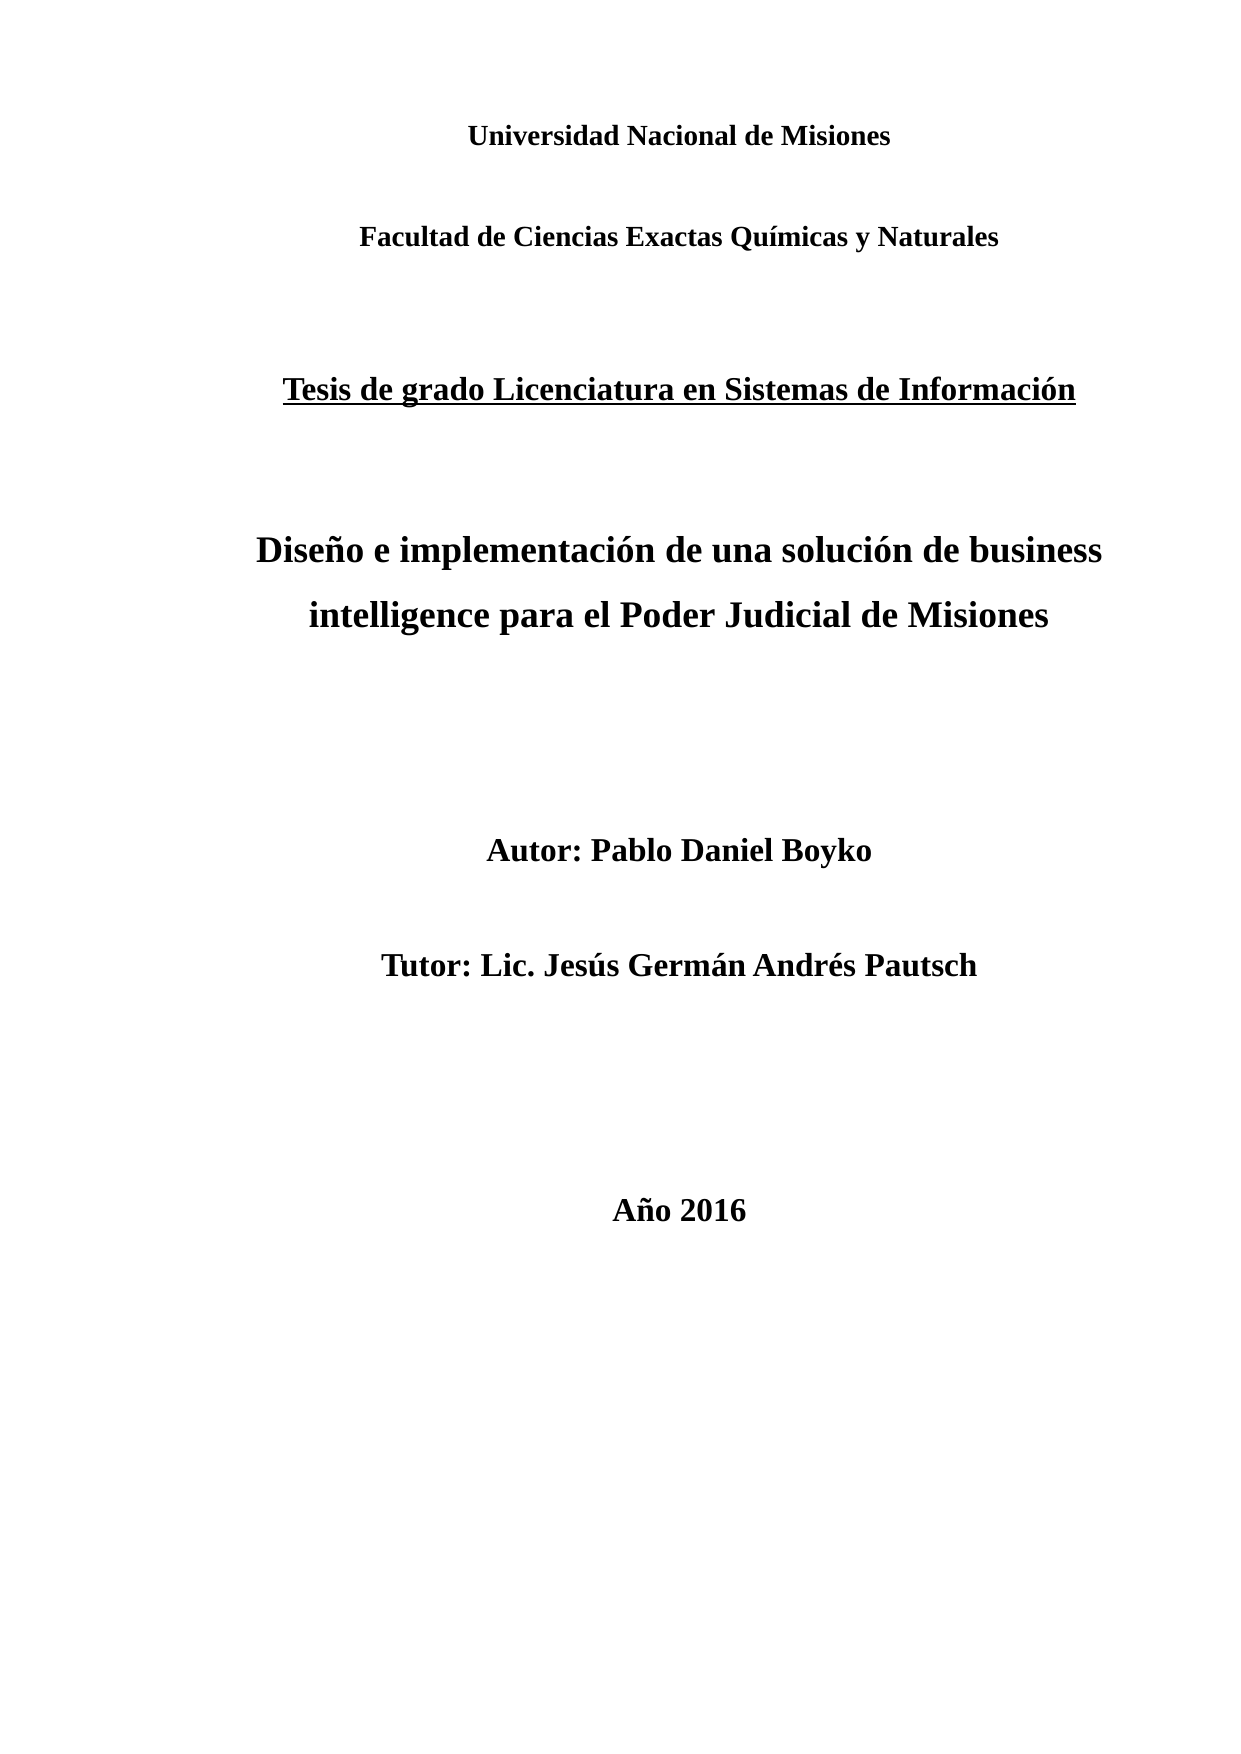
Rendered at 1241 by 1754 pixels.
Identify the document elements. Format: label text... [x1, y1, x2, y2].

text Diseño e implementación de una solución de business intelligence para el Poder Judicial de Misiones [236, 528, 1122, 636]
text Autor: Pablo Daniel Boyko [236, 830, 1122, 869]
text Universidad Nacional de Misiones [236, 118, 1122, 152]
text Facultad de Ciencias Exactas Químicas y Naturales [236, 219, 1122, 252]
text Tutor: Lic. Jesús Germán Andrés Pautsch [236, 945, 1122, 984]
text Año 2016 [236, 1190, 1122, 1228]
text Tesis de grado Licenciatura en Sistemas de Información [236, 370, 1122, 408]
